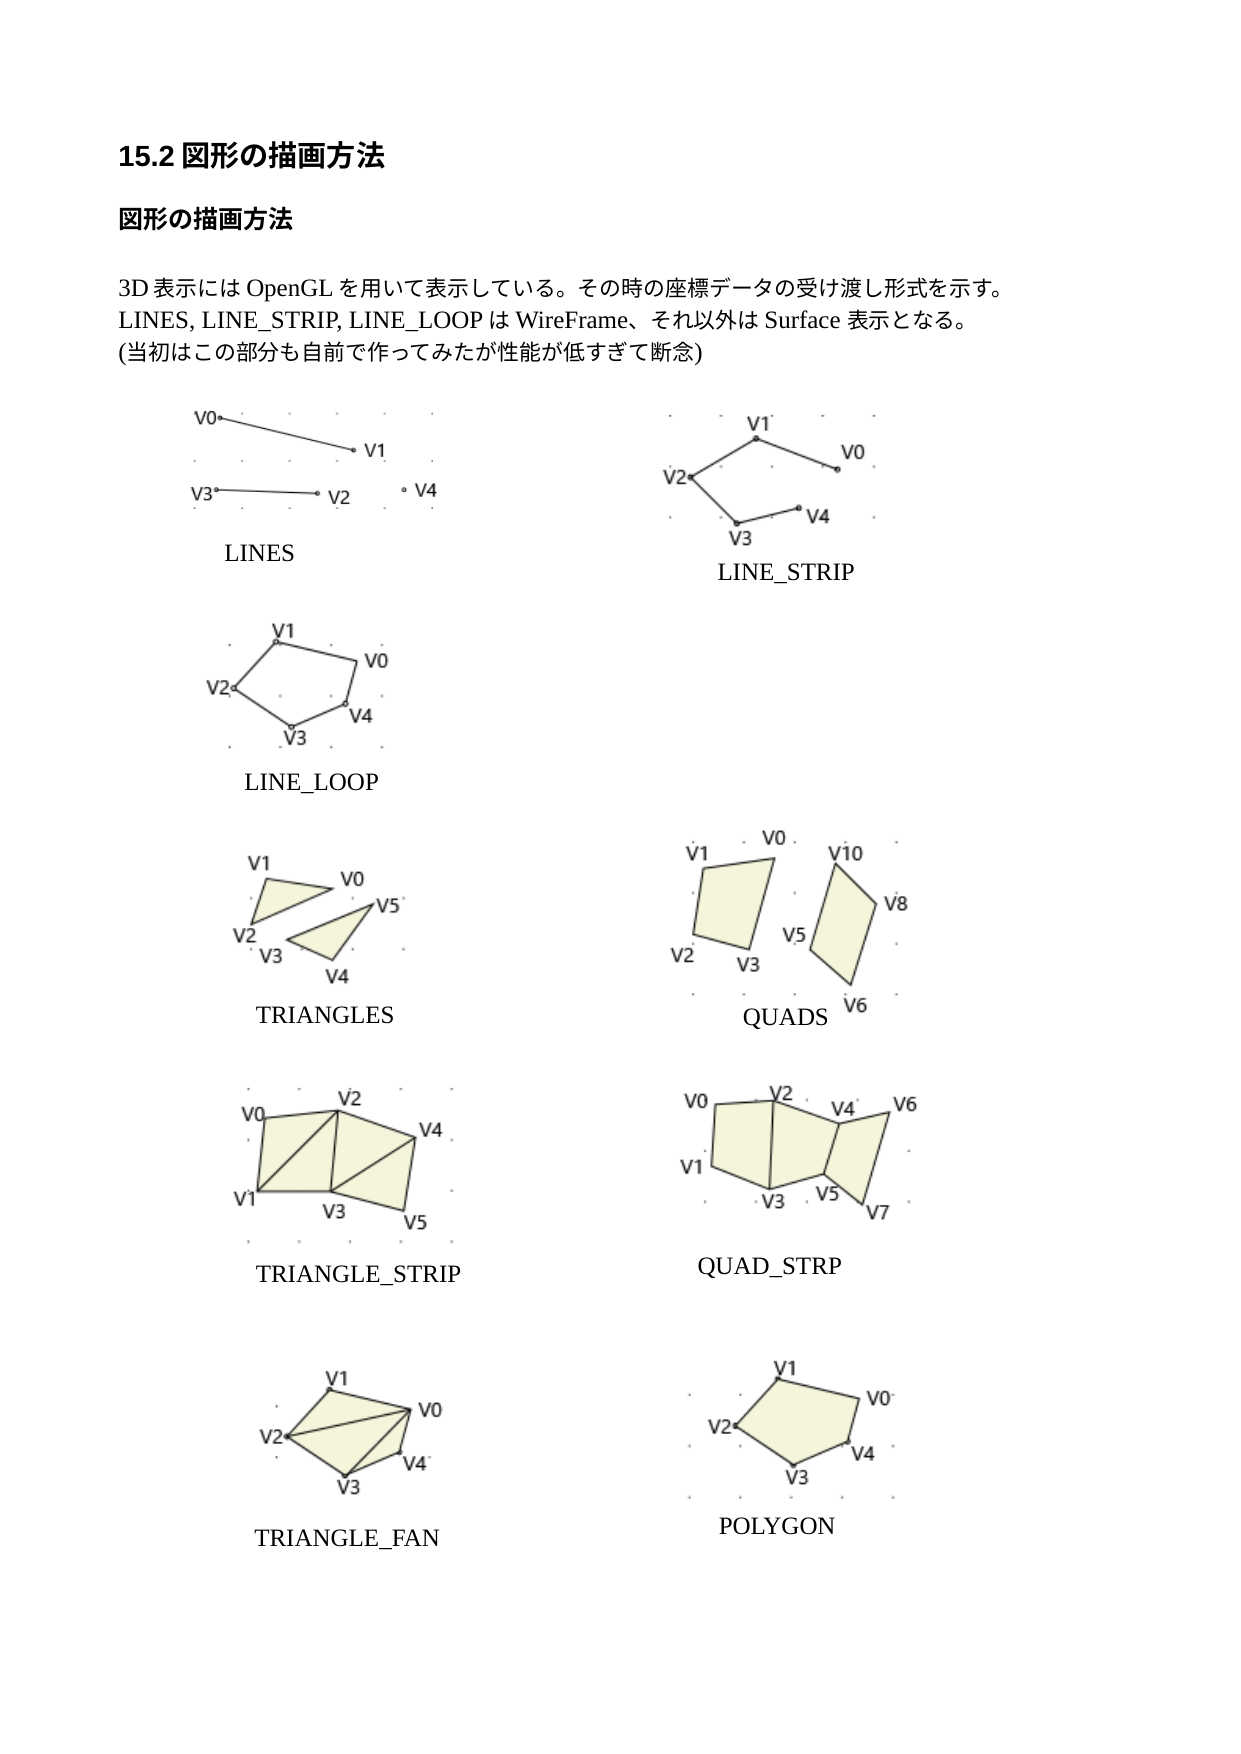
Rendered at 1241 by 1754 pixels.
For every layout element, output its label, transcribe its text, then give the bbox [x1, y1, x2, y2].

picture [782, 1019, 791, 1025]
picture [802, 1010, 811, 1024]
picture [746, 1010, 756, 1024]
picture [218, 1079, 472, 1250]
picture [680, 1348, 914, 1502]
text 3D表示には OpenGLを用いて表示している。その時の座標データの受け渡し形式を示す。 LINES, LINE_STRIP, LINE_LOOPは WireFrame、それ以外は Surface 表示となる。 (当初はこの部分も自前で作ってみたが性能が低すぎて断念) [118, 242, 1122, 366]
picture [662, 1080, 937, 1240]
picture [170, 387, 445, 527]
picture [243, 1362, 474, 1507]
picture [205, 850, 448, 993]
subtitle 15.2図形の描画方法 [118, 133, 1122, 175]
picture [193, 605, 431, 753]
picture [646, 384, 880, 558]
picture [647, 809, 923, 1025]
subtitle 図形の描画方法 [118, 200, 1122, 236]
